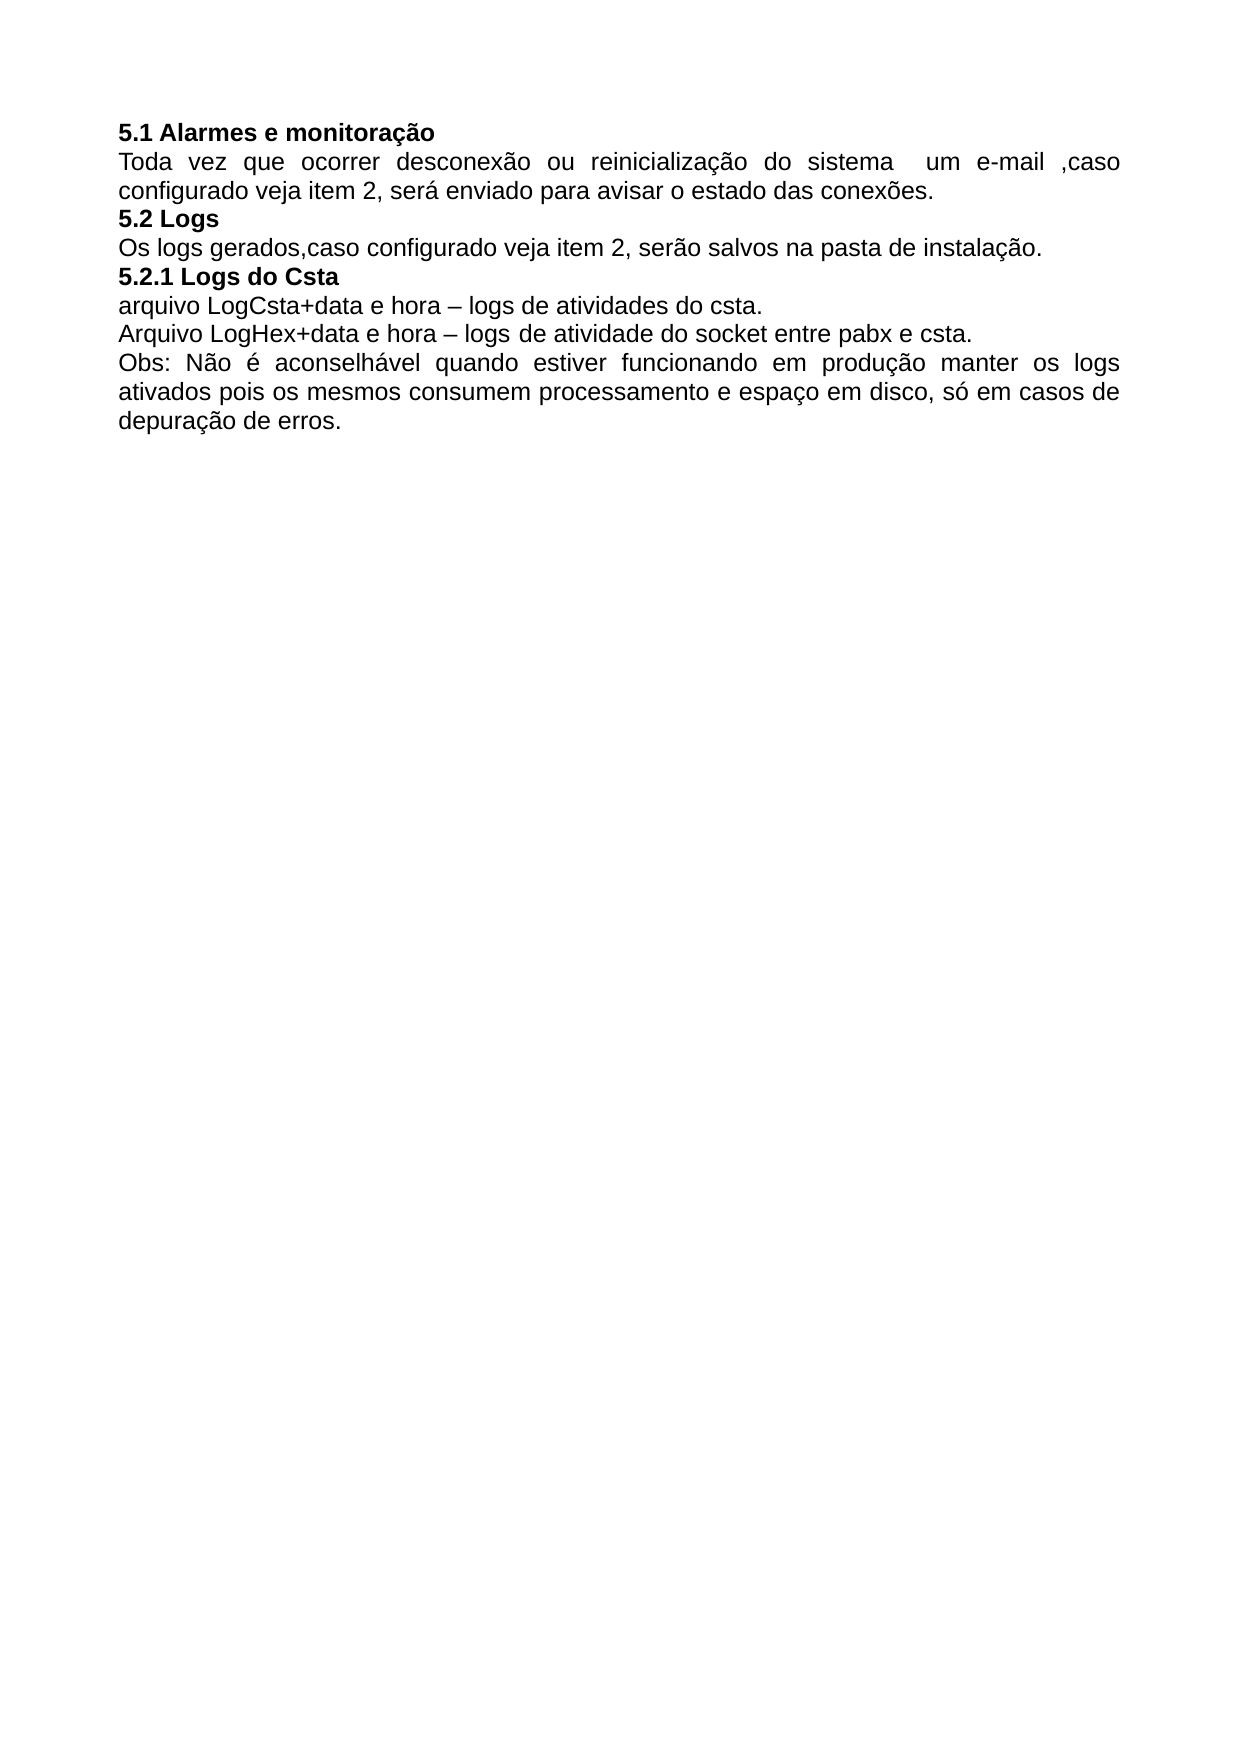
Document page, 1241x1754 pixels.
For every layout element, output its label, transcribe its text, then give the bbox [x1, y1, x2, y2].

text Arquivo LogHex+data e hora – logs de atividade do socket entre pabx e csta. [118, 319, 1122, 348]
text 5.2 Logs [118, 204, 1122, 233]
text 5.1 Alarmes e monitoração [118, 118, 1122, 147]
text Toda vez que ocorrer desconexão ou reinicialização do sistema um e-mail ,caso configurado veja item 2, será enviado para avisar o estado das conexões. [118, 147, 1122, 204]
text arquivo LogCsta+data e hora – logs de atividades do csta. [118, 291, 1122, 319]
text Obs: Não é aconselhável quando estiver funcionando em produção manter os logs ativados pois os mesmos consumem processamento e espaço em disco, só em casos de depuração de erros. [118, 348, 1122, 434]
text Os logs gerados,caso configurado veja item 2, serão salvos na pasta de instalação. [118, 233, 1122, 262]
text 5.2.1 Logs do Csta [118, 262, 1122, 291]
